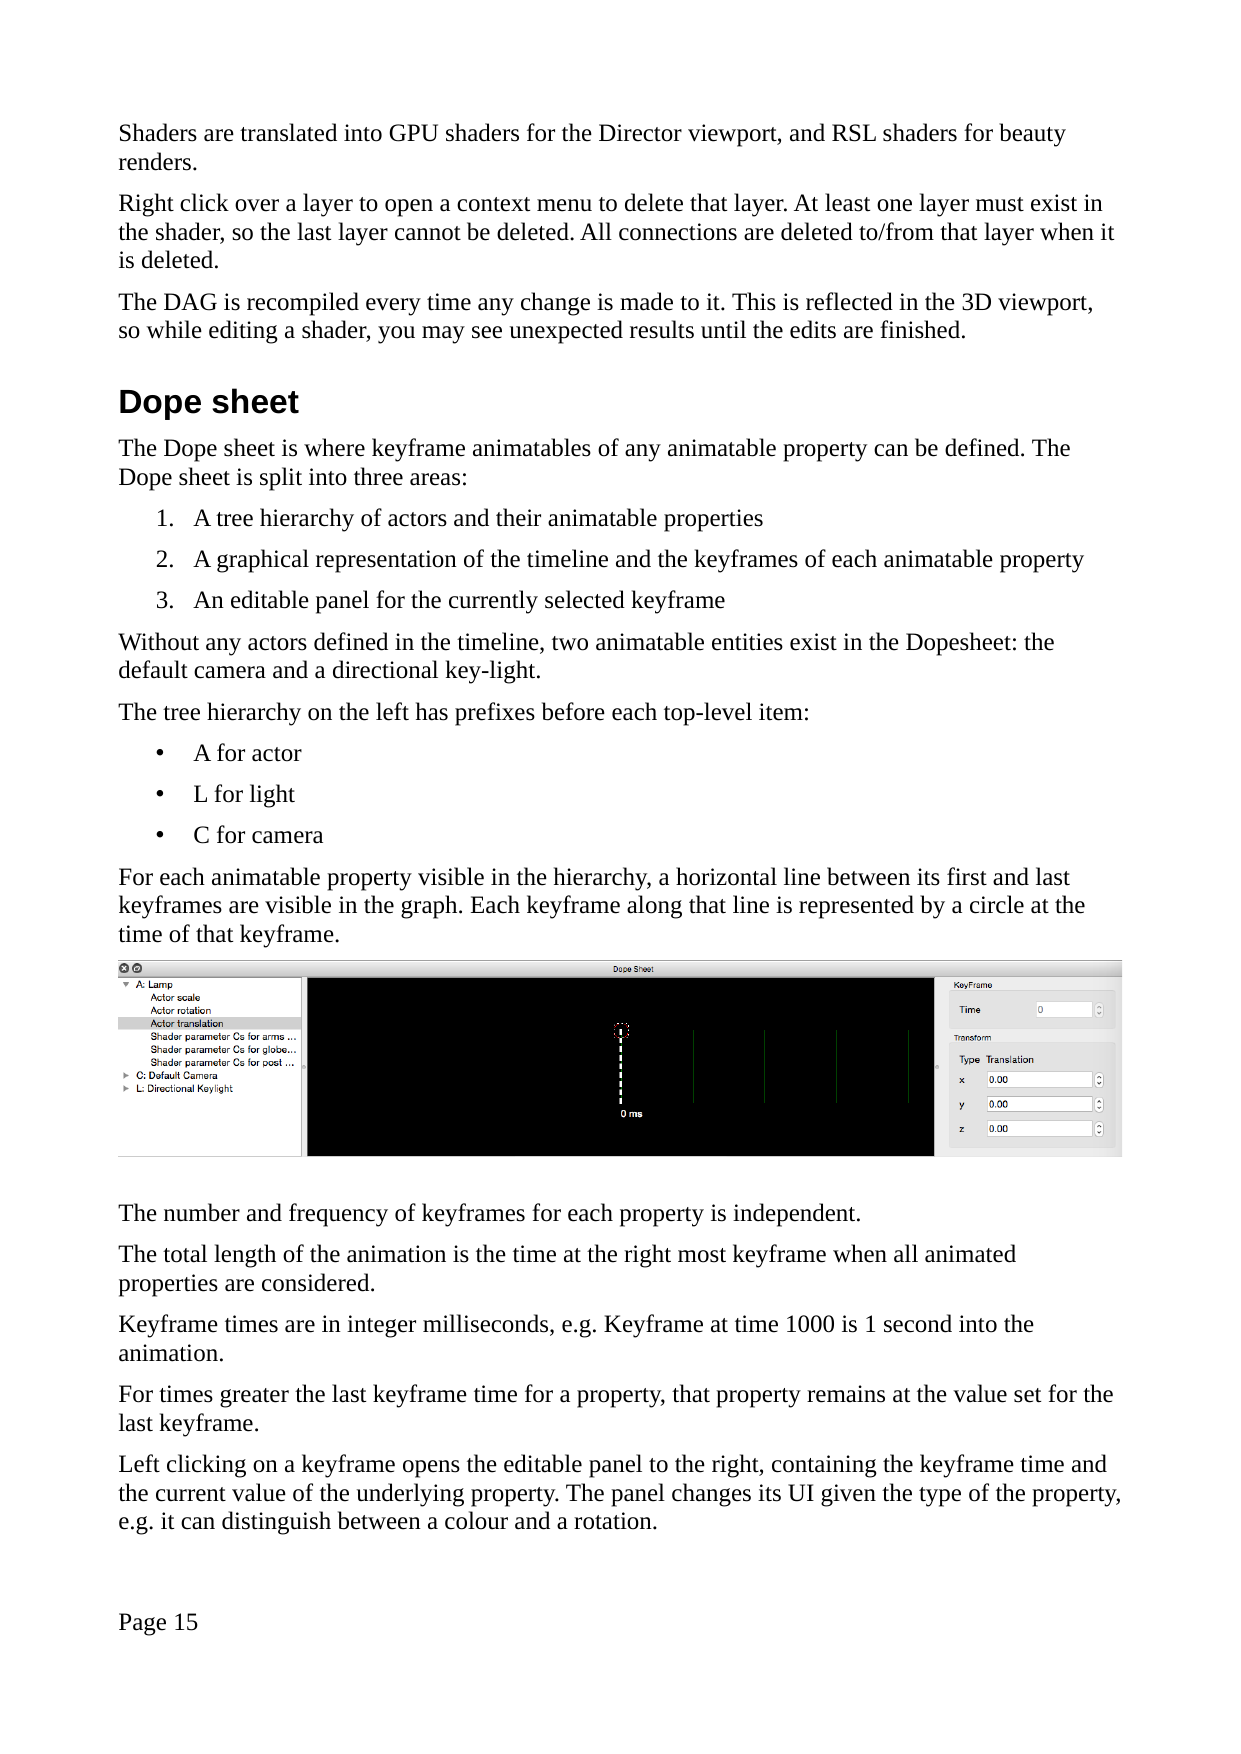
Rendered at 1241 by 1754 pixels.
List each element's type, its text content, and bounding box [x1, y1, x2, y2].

text Keyframe times are in integer milliseconds, e.g. Keyframe at time 1000 is 1 second into the animation. [118, 1309, 1122, 1366]
text The Dope sheet is where keyframe animatables of any animatable property can be defined. The Dope sheet is split into three areas: [118, 433, 1122, 491]
text Shaders are translated into GPU shaders for the Director viewport, and RSL shaders for beauty renders. [118, 118, 1122, 176]
list C for camera [156, 821, 1122, 849]
text Right click over a layer to open a context menu to delete that layer. At least one layer must exist in the shader, so the last layer cannot be deleted. All connections are deleted to/from that layer when it is deleted. [118, 188, 1122, 274]
list A tree hierarchy of actors and their animatable properties [156, 503, 1122, 532]
picture [118, 960, 1123, 1157]
list A for actor [156, 738, 1122, 767]
list An editable panel for the currently selected keyframe [156, 586, 1122, 614]
text Without any actors defined in the timeline, two animatable entities exist in the Dopesheet: the default camera and a directional key-light. [118, 627, 1122, 684]
subtitle Dope sheet [118, 382, 1122, 421]
text The tree hierarchy on the left has prefixes before each top-level item: [118, 697, 1122, 726]
list A graphical representation of the timeline and the keyframes of each animatable property [156, 544, 1122, 573]
text For times greater the last keyframe time for a property, that property remains at the value set for the last keyframe. [118, 1379, 1122, 1436]
text The number and frequency of keyframes for each property is independent. [118, 1198, 1122, 1226]
text Left clicking on a keyframe opens the editable panel to the right, containing the keyframe time and the current value of the underlying property. The panel changes its UI given the type of the property, e.g. it can distinguish between a colour and a rotation. [118, 1449, 1122, 1535]
list L for light [156, 779, 1122, 808]
text The total length of the animation is the time at the right most keyframe when all animated properties are considered. [118, 1239, 1122, 1296]
text For each animatable property visible in the hierarchy, a horizontal line between its first and last keyframes are visible in the graph. Each keyframe along that line is represented by a circle at the time of that keyframe. [118, 862, 1122, 948]
text The DAG is recompiled every time any change is made to it. This is reflected in the 3D viewport, so while editing a shader, you may see unexpected results until the edits are finished. [118, 287, 1122, 344]
